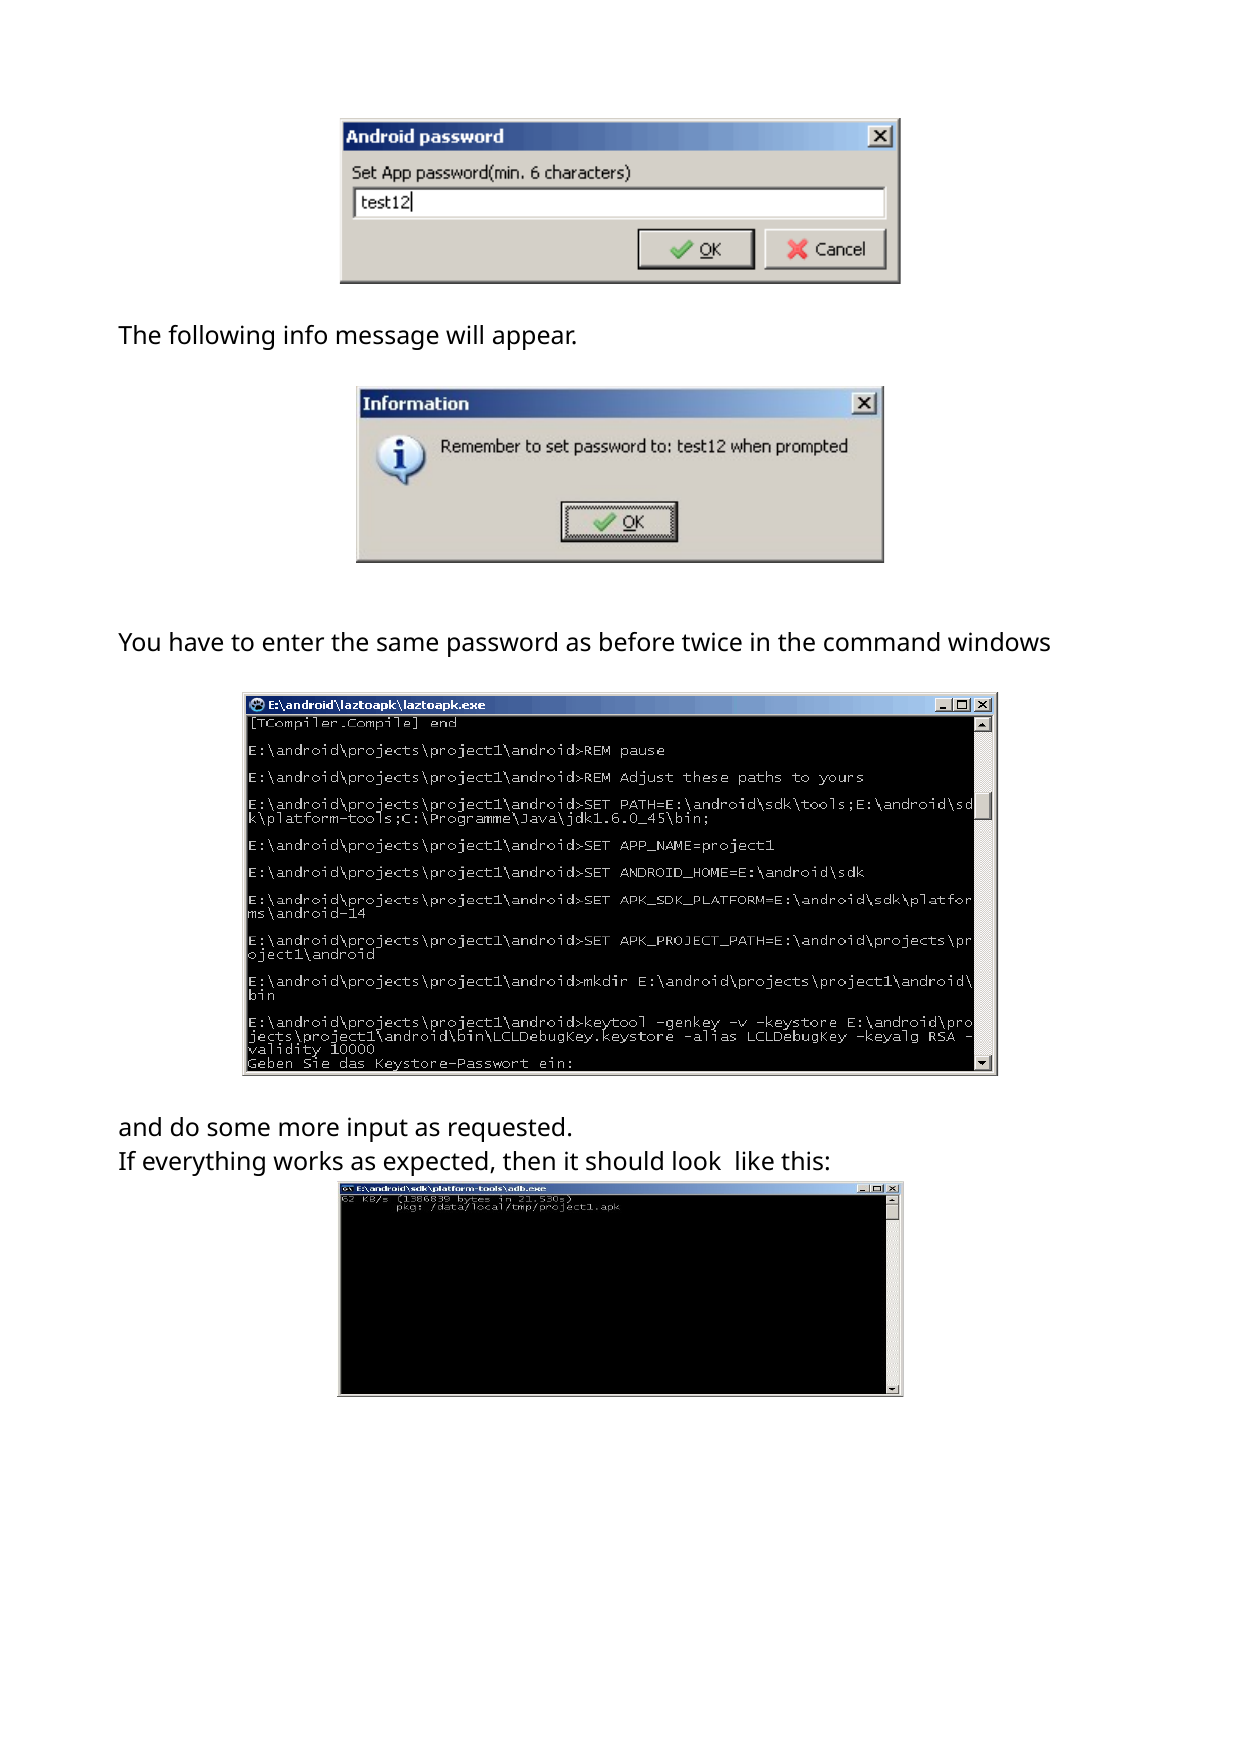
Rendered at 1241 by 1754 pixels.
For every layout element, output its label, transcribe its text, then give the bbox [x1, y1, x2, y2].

text and do some more input as requested. [118, 1109, 1122, 1143]
picture [356, 386, 885, 563]
picture [337, 1181, 904, 1397]
picture [242, 692, 999, 1076]
text You have to enter the same password as before twice in the command windows [118, 624, 1122, 658]
text The following info message will appear. [118, 318, 1122, 352]
picture [339, 118, 901, 284]
text If everything works as expected, then it should look like this: [118, 1143, 1122, 1177]
